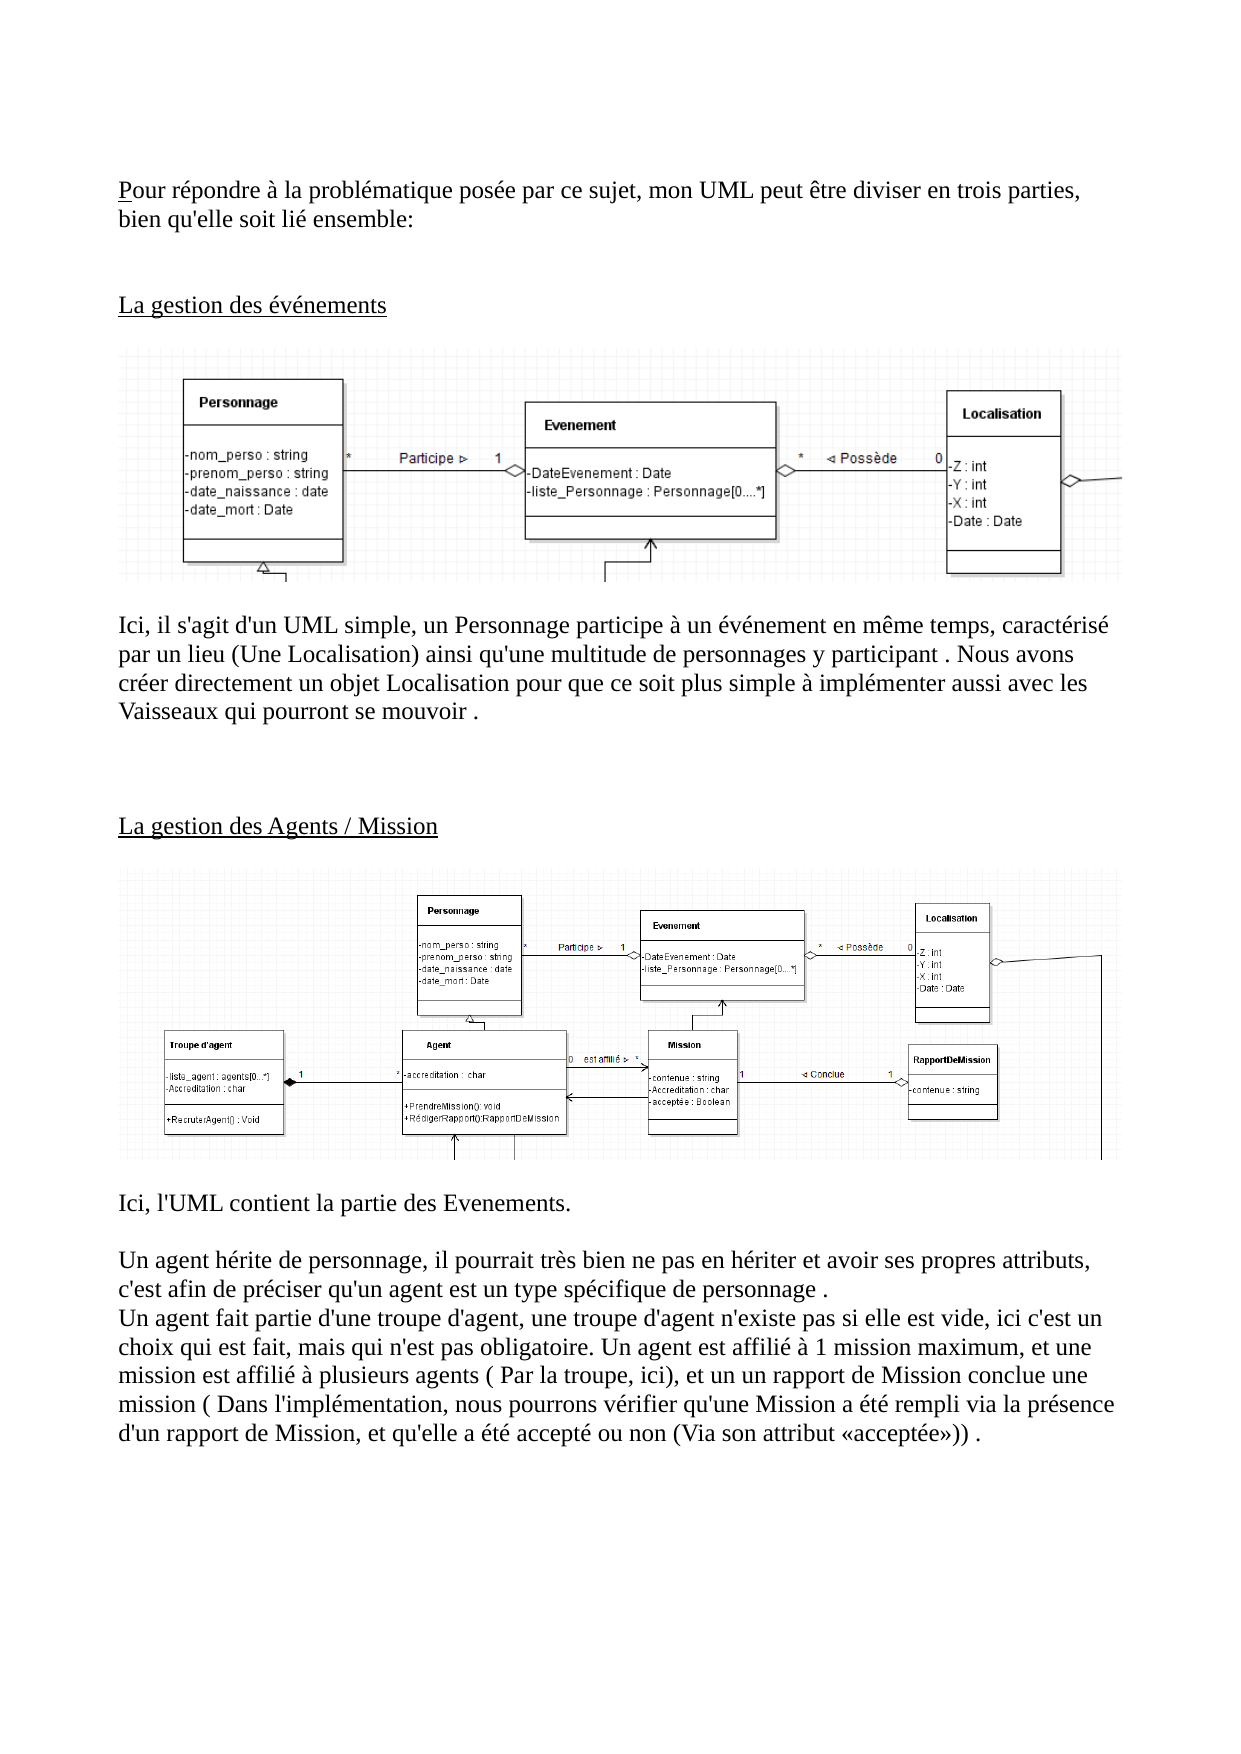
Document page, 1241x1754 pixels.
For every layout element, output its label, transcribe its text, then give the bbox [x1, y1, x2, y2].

text La gestion des Agents / Mission [118, 811, 1122, 840]
text Ici, l'UML contient la partie des Evenements. [118, 1188, 1122, 1217]
text Pour répondre à la problématique posée par ce sujet, mon UML peut être diviser en trois parties, bien qu'elle soit lié ensemble: [118, 176, 1122, 233]
text La gestion des événements [118, 291, 1122, 319]
picture [118, 868, 1123, 1160]
text Un agent hérite de personnage, il pourrait très bien ne pas en hériter et avoir ses propres attributs, c'est afin de préciser qu'un agent est un type spécifique de personnage . [118, 1245, 1122, 1303]
picture [118, 348, 1123, 582]
text Un agent fait partie d'une troupe d'agent, une troupe d'agent n'existe pas si elle est vide, ici c'est un choix qui est fait, mais qui n'est pas obligatoire. Un agent est affilié à 1 mission maximum, et une mission est affilié à plusieurs agents ( Par la troupe, ici), et un un rapport de Mission conclue une mission ( Dans l'implémentation, nous pourrons vérifier qu'une Mission a été rempli via la présence d'un rapport de Mission, et qu'elle a été accepté ou non (Via son attribut «acceptée»)) . [118, 1303, 1122, 1447]
text Ici, il s'agit d'un UML simple, un Personnage participe à un événement en même temps, caractérisé par un lieu (Une Localisation) ainsi qu'une multitude de personnages y participant . Nous avons créer directement un objet Localisation pour que ce soit plus simple à implémenter aussi avec les Vaisseaux qui pourront se mouvoir . [118, 610, 1122, 725]
